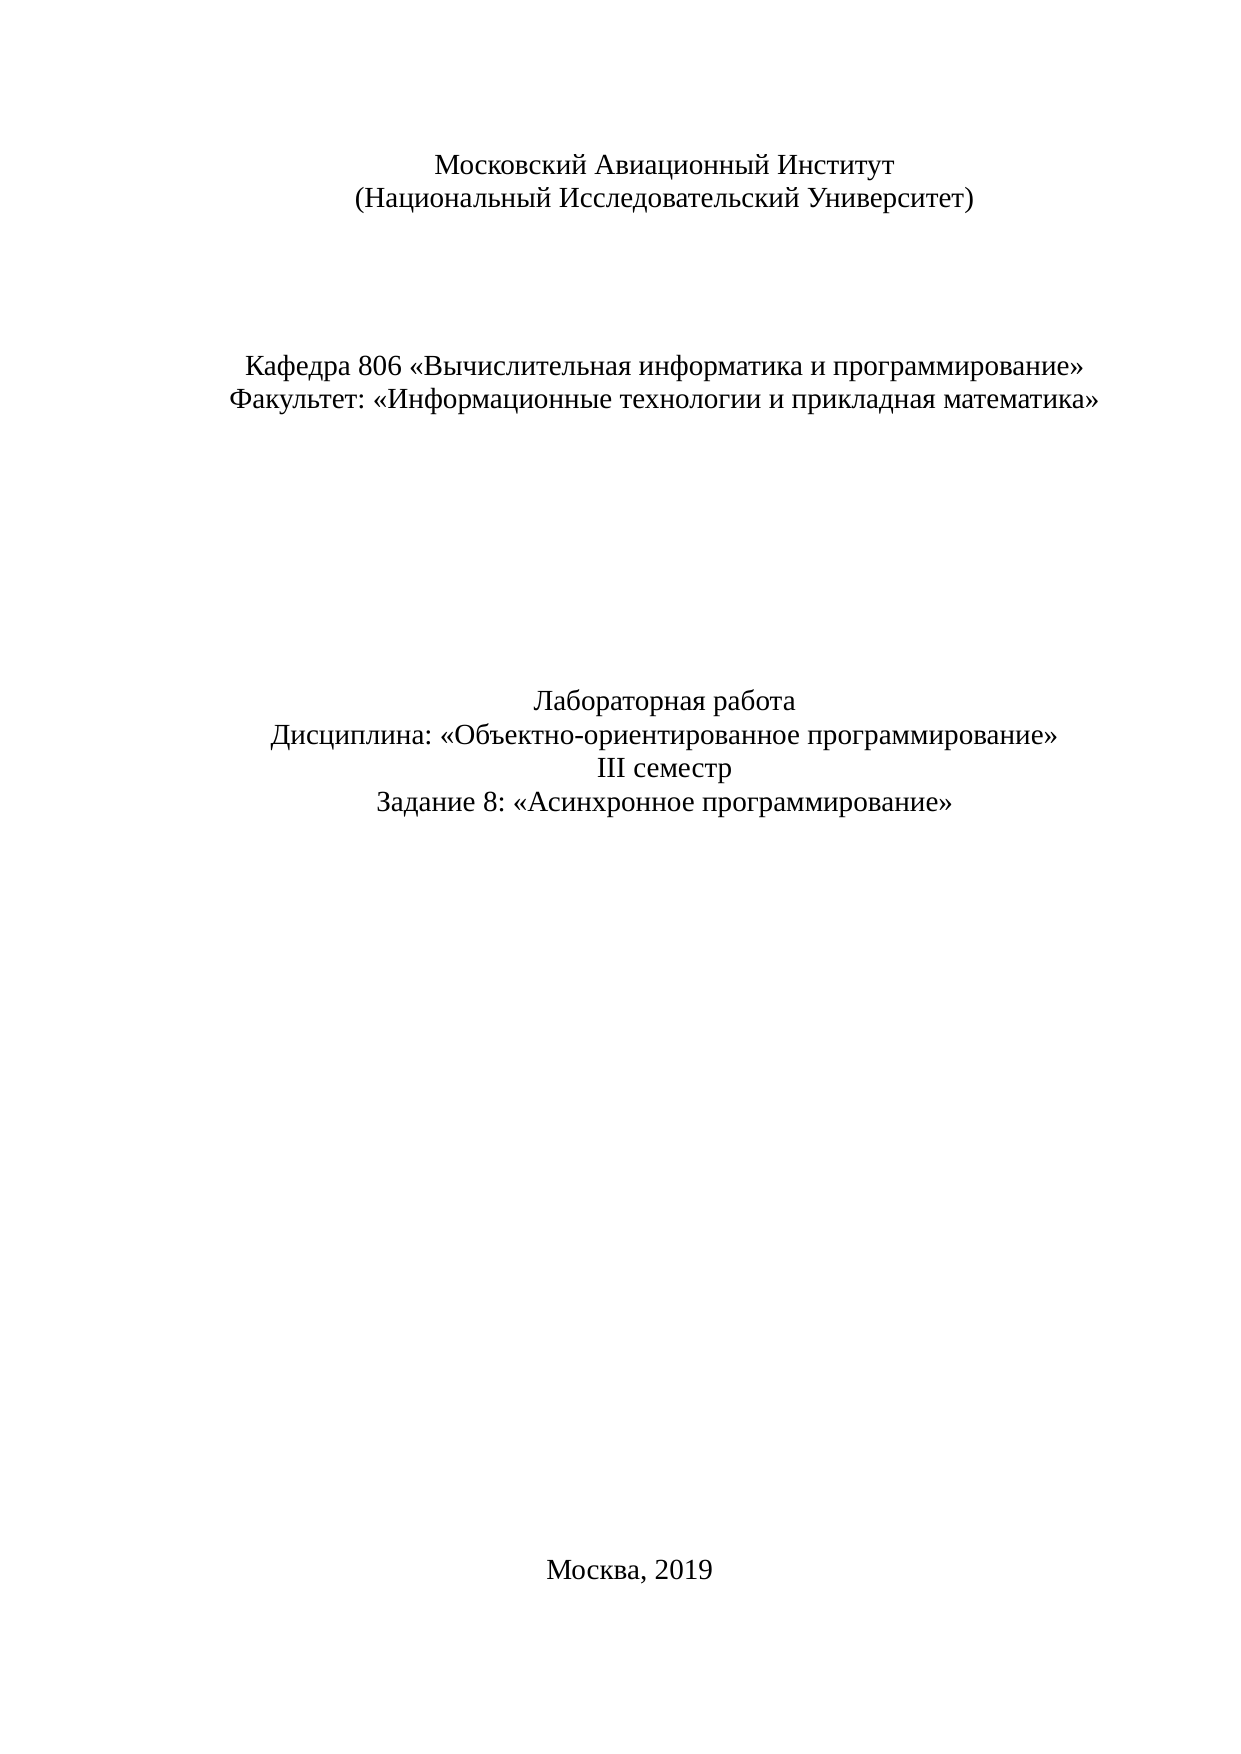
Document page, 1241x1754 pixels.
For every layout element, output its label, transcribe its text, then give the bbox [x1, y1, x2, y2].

text III семестр [177, 751, 1152, 784]
text Москва, 2019 [472, 1552, 1152, 1586]
text Дисциплина: «Объектно-ориентированное программирование» [177, 717, 1152, 751]
text Факультет: «Информационные технологии и прикладная математика» [177, 382, 1152, 415]
text Лабораторная работа [177, 683, 1152, 717]
text Московский Авиационный Институт [177, 147, 1152, 180]
text (Национальный Исследовательский Университет) [177, 180, 1152, 214]
text Задание 8: «Асинхронное программирование» [177, 784, 1152, 818]
text Кафедра 806 «Вычислительная информатика и программирование» [177, 348, 1152, 382]
